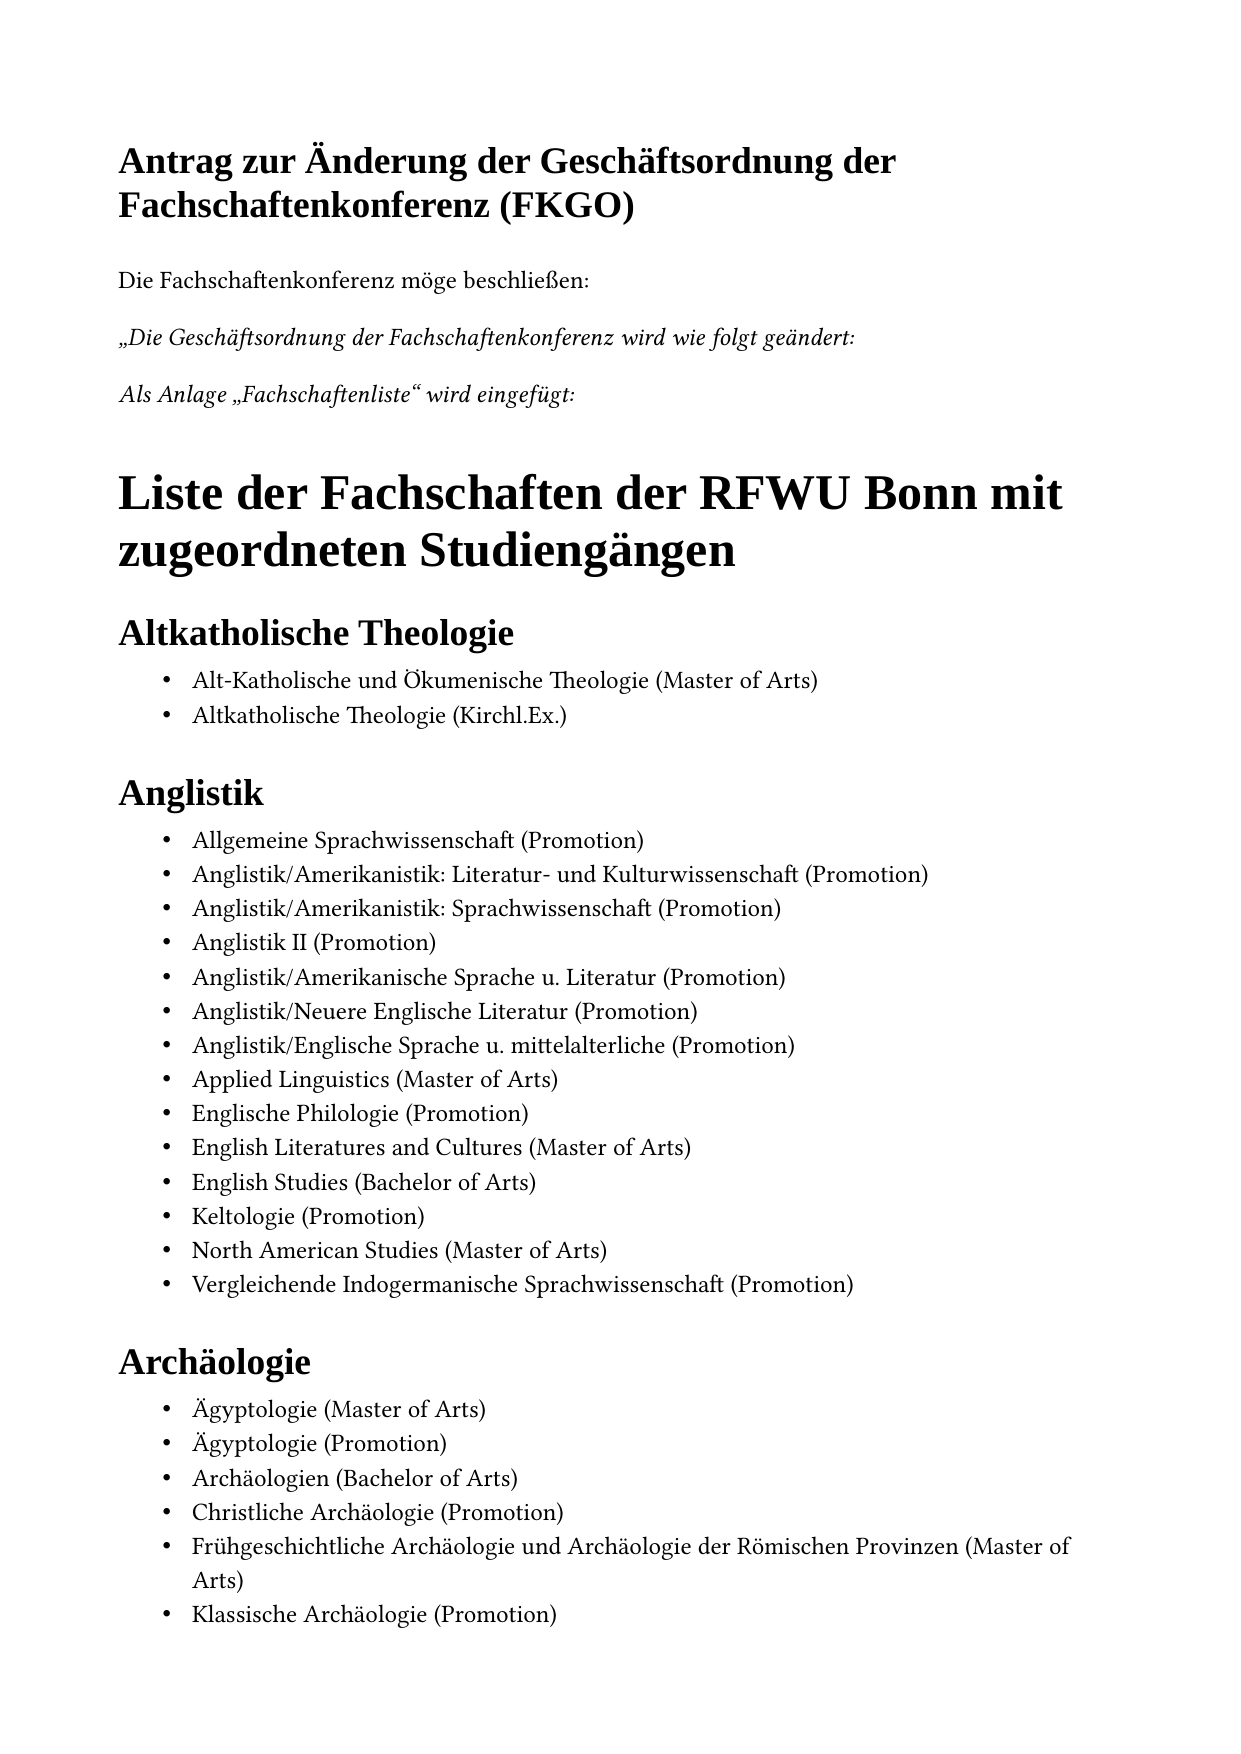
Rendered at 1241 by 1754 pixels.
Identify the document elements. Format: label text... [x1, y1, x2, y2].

list Applied Linguistics (Master of Arts) [162, 1065, 1122, 1093]
list Anglistik/Amerikanische Sprache u. Literatur (Promotion) [162, 962, 1122, 991]
list Anglistik/Neuere Englische Literatur (Promotion) [162, 997, 1122, 1025]
subtitle Archäologie [118, 1339, 1122, 1383]
list English Studies (Bachelor of Arts) [162, 1167, 1122, 1196]
list Ägyptologie (Promotion) [162, 1429, 1122, 1458]
list North American Studies (Master of Arts) [162, 1236, 1122, 1264]
list Alt-Katholische und Ökumenische Theologie (Master of Arts) [162, 666, 1122, 695]
list Anglistik/Amerikanistik: Literatur- und Kulturwissenschaft (Promotion) [162, 860, 1122, 888]
list Christliche Archäologie (Promotion) [162, 1498, 1122, 1526]
list Vergleichende Indogermanische Sprachwissenschaft (Promotion) [162, 1270, 1122, 1298]
list Ägyptologie (Master of Arts) [162, 1395, 1122, 1424]
list Altkatholische Theologie (Kirchl.Ex.) [162, 701, 1122, 729]
list English Literatures and Cultures (Master of Arts) [162, 1133, 1122, 1162]
list Anglistik/Amerikanistik: Sprachwissenschaft (Promotion) [162, 894, 1122, 923]
list Anglistik II (Promotion) [162, 928, 1122, 957]
list Anglistik/Englische Sprache u. mittelalterliche (Promotion) [162, 1031, 1122, 1059]
list Englische Philologie (Promotion) [162, 1099, 1122, 1128]
list Keltologie (Promotion) [162, 1202, 1122, 1230]
text Als Anlage „Fachschaftenliste“ wird eingefügt: [118, 380, 1122, 409]
text Die Fachschaftenkonferenz möge beschließen: [118, 266, 1122, 295]
list Archäologien (Bachelor of Arts) [162, 1463, 1122, 1492]
text „Die Geschäftsordnung der Fachschaftenkonferenz wird wie folgt geändert: [118, 323, 1122, 352]
list Allgemeine Sprachwissenschaft (Promotion) [162, 826, 1122, 854]
list Klassische Archäologie (Promotion) [162, 1600, 1122, 1629]
subtitle Antrag zur Änderung der Geschäftsordnung der Fachschaftenkonferenz (FKGO) [118, 139, 1122, 225]
subtitle Anglistik [118, 770, 1122, 813]
subtitle Altkatholische Theologie [118, 611, 1122, 654]
subtitle Liste der Fachschaften der RFWU Bonn mit zugeordneten Studiengängen [118, 462, 1122, 577]
list Frühgeschichtliche Archäologie und Archäologie der Römischen Provinzen (Master of Arts) [162, 1532, 1122, 1594]
